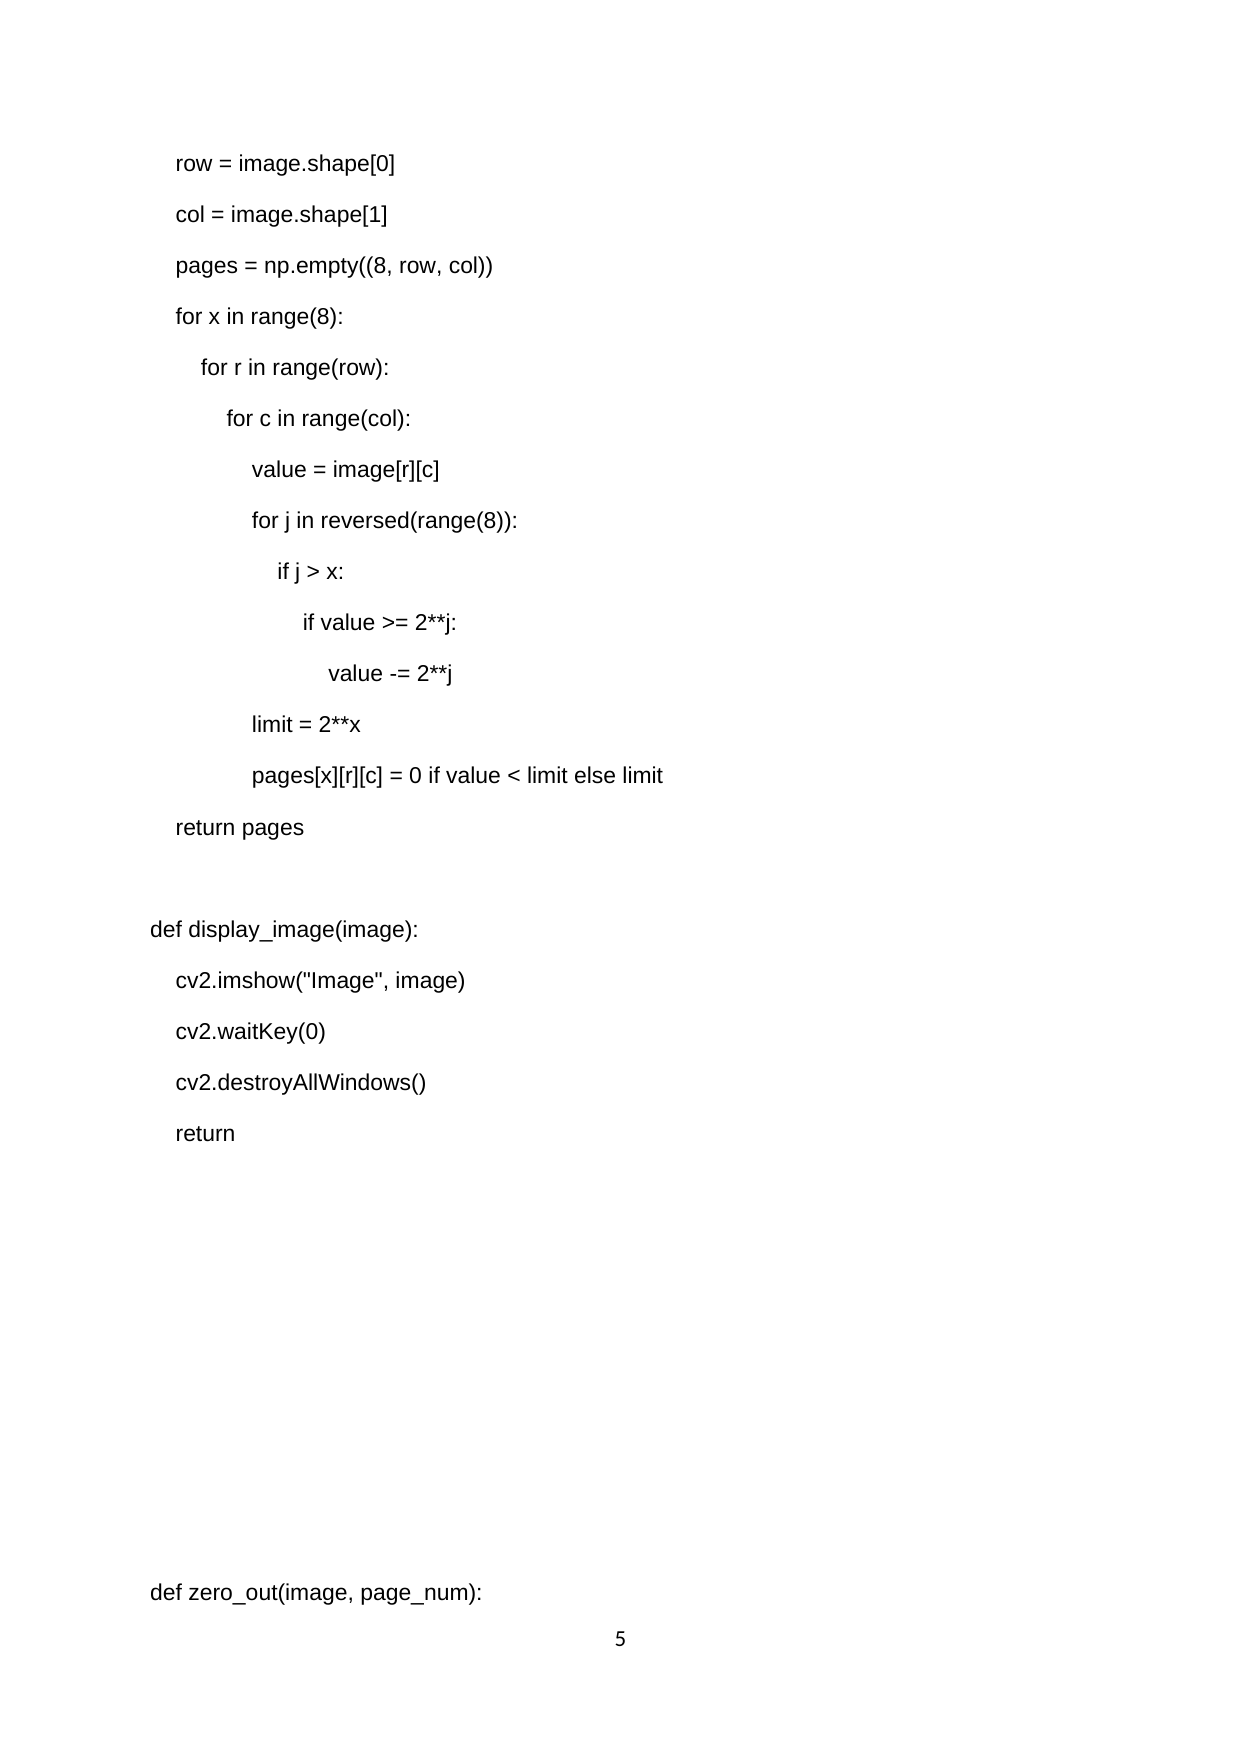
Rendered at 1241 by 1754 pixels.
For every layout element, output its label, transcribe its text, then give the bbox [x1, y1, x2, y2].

text if value >= 2**j: [150, 609, 1090, 636]
text cv2.destroyAllWindows() [150, 1069, 1090, 1095]
text def zero_out(image, page_num): [150, 1579, 1090, 1606]
text col = image.shape[1] [150, 201, 1090, 227]
text if j > x: [150, 558, 1090, 585]
text for x in range(8): [150, 303, 1090, 329]
text limit = 2**x [150, 711, 1090, 738]
text pages[x][r][c] = 0 if value < limit else limit [150, 762, 1090, 789]
text return [150, 1120, 1090, 1146]
text for c in range(col): [150, 405, 1090, 432]
text def display_image(image): [150, 916, 1090, 942]
text value -= 2**j [150, 660, 1090, 687]
text pages = np.empty((8, row, col)) [150, 252, 1090, 278]
text for r in range(row): [150, 354, 1090, 381]
text cv2.waitKey(0) [150, 1018, 1090, 1044]
text return pages [150, 813, 1090, 840]
text value = image[r][c] [150, 456, 1090, 483]
text row = image.shape[0] [150, 150, 1090, 176]
text cv2.imshow("Image", image) [150, 967, 1090, 993]
text for j in reversed(range(8)): [150, 507, 1090, 534]
